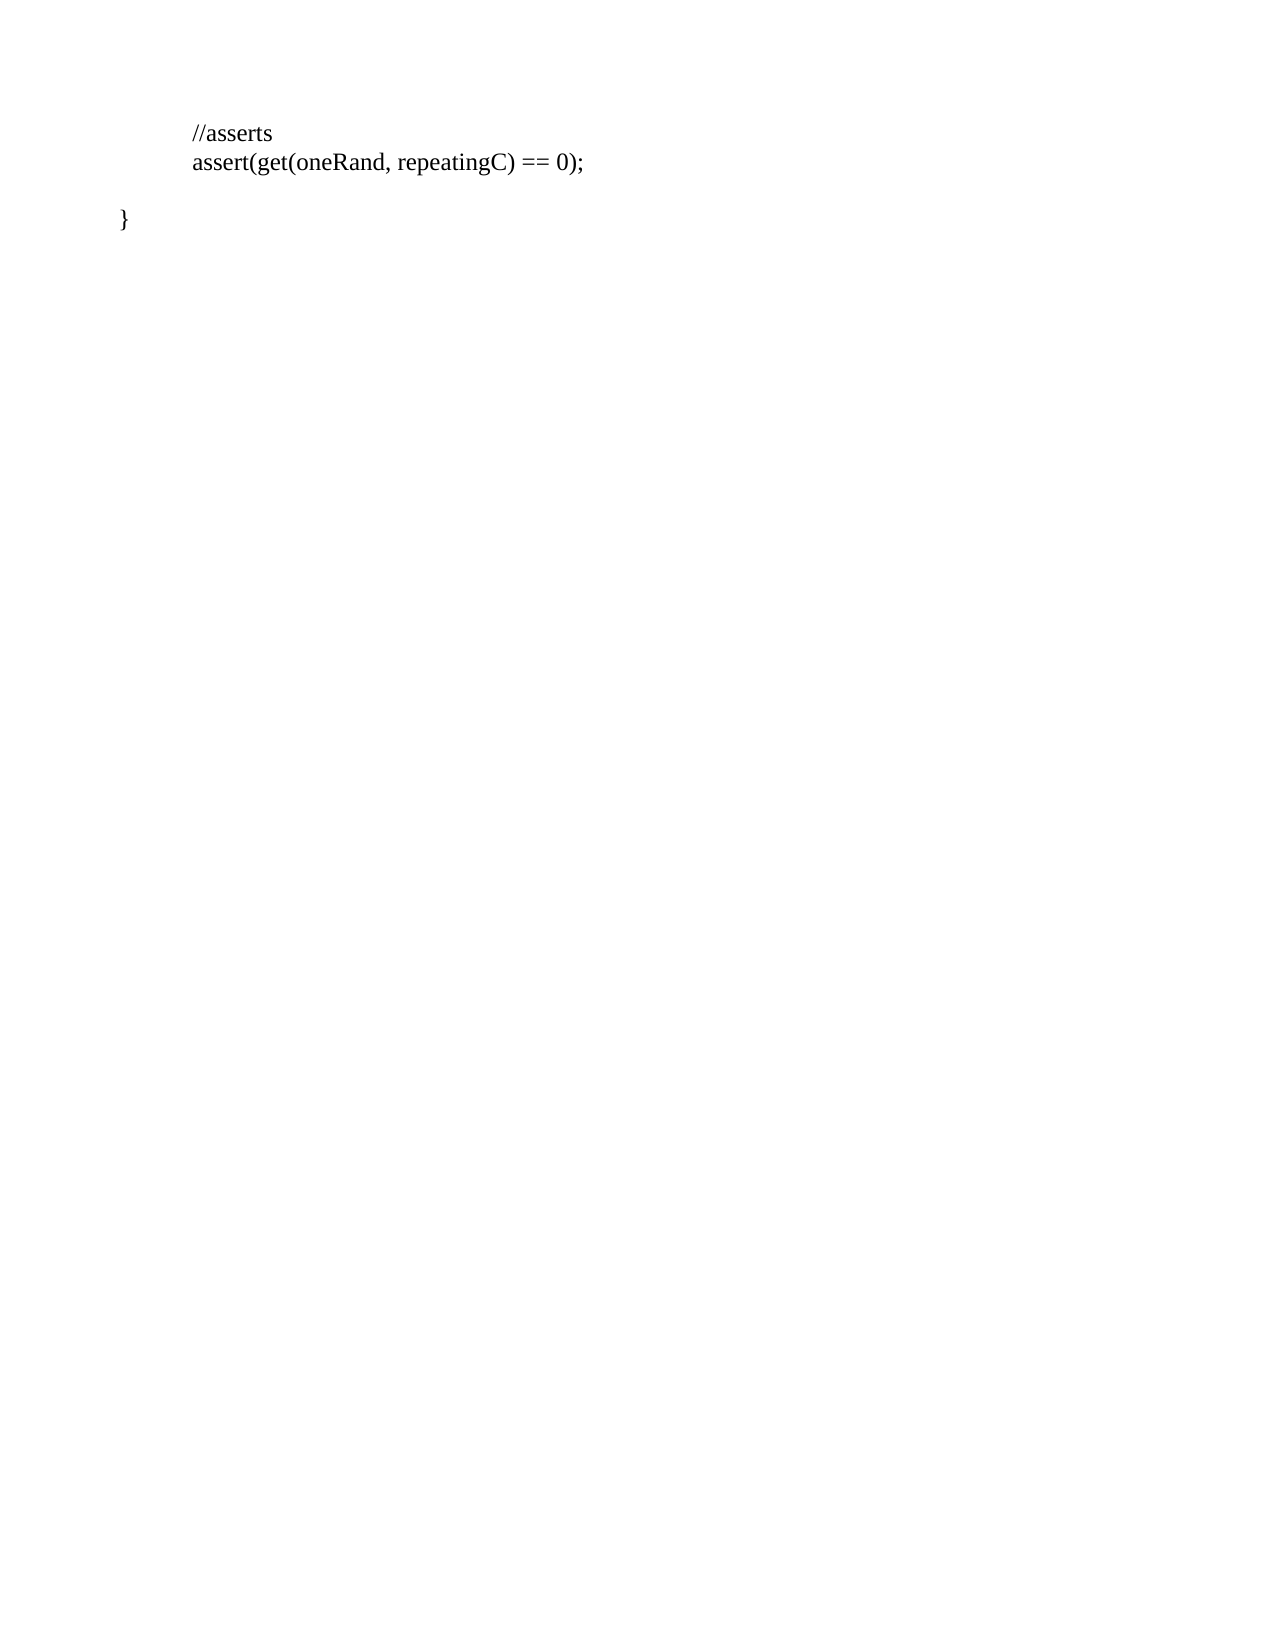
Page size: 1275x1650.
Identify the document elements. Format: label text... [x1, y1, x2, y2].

text assert(get(oneRand, repeatingC) == 0); [118, 147, 1157, 176]
text } [118, 204, 1157, 233]
text //asserts [118, 118, 1157, 147]
